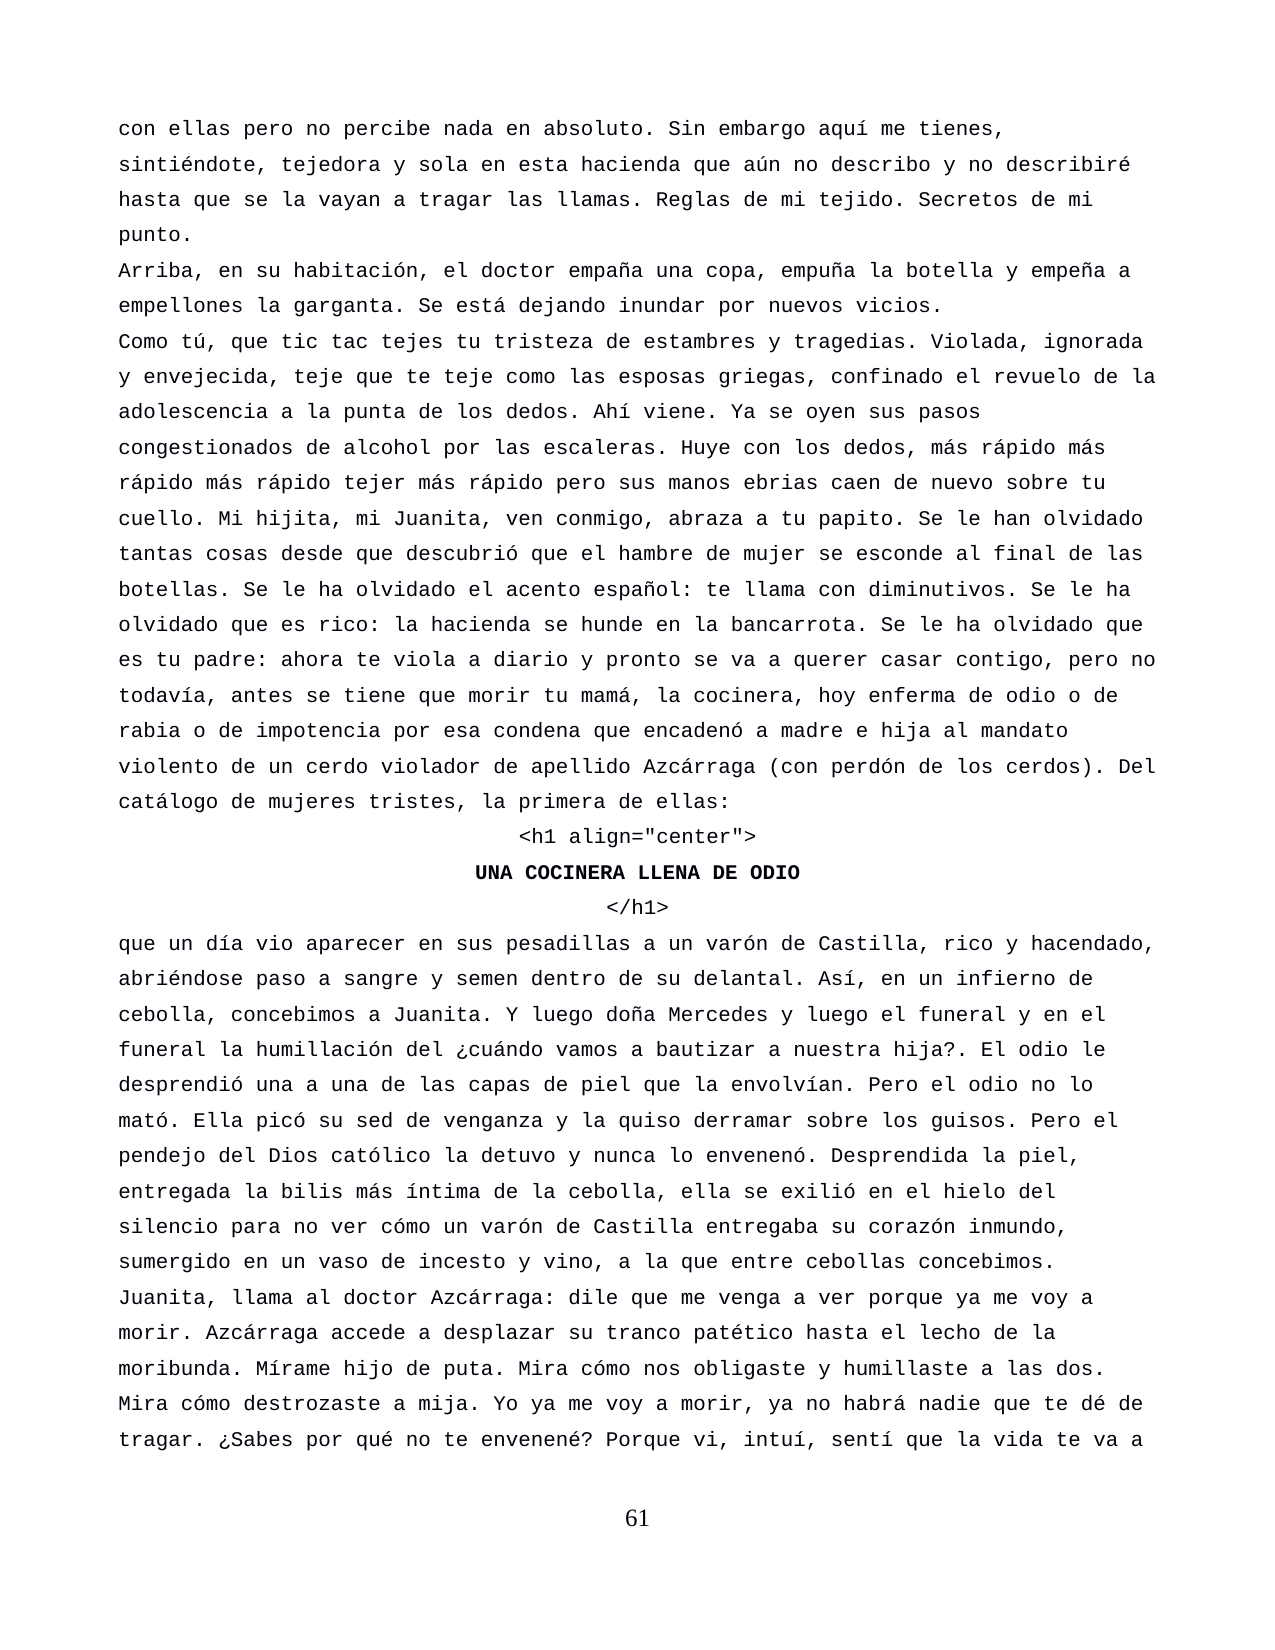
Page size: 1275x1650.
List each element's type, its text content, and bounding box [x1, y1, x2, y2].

text UNA COCINERA LLENA DE ODIO [118, 862, 1157, 886]
text con ellas pero no percibe nada en absoluto. Sin embargo aquí me tienes, sintiéndote, tejedora y sola en esta hacienda que aún no describo y no describiré hasta que se la vayan a tragar las llamas. Reglas de mi tejido. Secretos de mi punto. [118, 118, 1157, 248]
text que un día vio aparecer en sus pesadillas a un varón de Castilla, rico y hacendado, abriéndose paso a sangre y semen dentro de su delantal. Así, en un infierno de cebolla, concebimos a Juanita. Y luego doña Mercedes y luego el funeral y en el funeral la humillación del ¿cuándo vamos a bautizar a nuestra hija?. El odio le desprendió una a una de las capas de piel que la envolvían. Pero el odio no lo mató. Ella picó su sed de venganza y la quiso derramar sobre los guisos. Pero el pendejo del Dios católico la detuvo y nunca lo envenenó. Desprendida la piel, entregada la bilis más íntima de la cebolla, ella se exilió en el hielo del silencio para no ver cómo un varón de Castilla entregaba su corazón inmundo, sumergido en un vaso de incesto y vino, a la que entre cebollas concebimos. Juanita, llama al doctor Azcárraga: dile que me venga a ver porque ya me voy a morir. Azcárraga accede a desplazar su tranco patético hasta el lecho de la moribunda. Mírame hijo de puta. Mira cómo nos obligaste y humillaste a las dos. Mira cómo destrozaste a mija. Yo ya me voy a morir, ya no habrá nadie que te dé de tragar. ¿Sabes por qué no te envenené? Porque vi, intuí, sentí que la vida te va a [118, 933, 1157, 1452]
text Como tú, que tic tac tejes tu tristeza de estambres y tragedias. Violada, ignorada y envejecida, teje que te teje como las esposas griegas, confinado el revuelo de la adolescencia a la punta de los dedos. Ahí viene. Ya se oyen sus pasos congestionados de alcohol por las escaleras. Huye con los dedos, más rápido más rápido más rápido tejer más rápido pero sus manos ebrias caen de nuevo sobre tu cuello. Mi hijita, mi Juanita, ven conmigo, abraza a tu papito. Se le han olvidado tantas cosas desde que descubrió que el hambre de mujer se esconde al final de las botellas. Se le ha olvidado el acento español: te llama con diminutivos. Se le ha olvidado que es rico: la hacienda se hunde en la bancarrota. Se le ha olvidado que es tu padre: ahora te viola a diario y pronto se va a querer casar contigo, pero no todavía, antes se tiene que morir tu mamá, la cocinera, hoy enferma de odio o de rabia o de impotencia por esa condena que encadenó a madre e hija al mandato violento de un cerdo violador de apellido Azcárraga (con perdón de los cerdos). Del catálogo de mujeres tristes, la primera de ellas: [118, 331, 1157, 815]
text </h1> [118, 897, 1157, 921]
text Arriba, en su habitación, el doctor empaña una copa, empuña la botella y empeña a empellones la garganta. Se está dejando inundar por nuevos vicios. [118, 260, 1157, 319]
text <h1 align="center"> [118, 826, 1157, 850]
